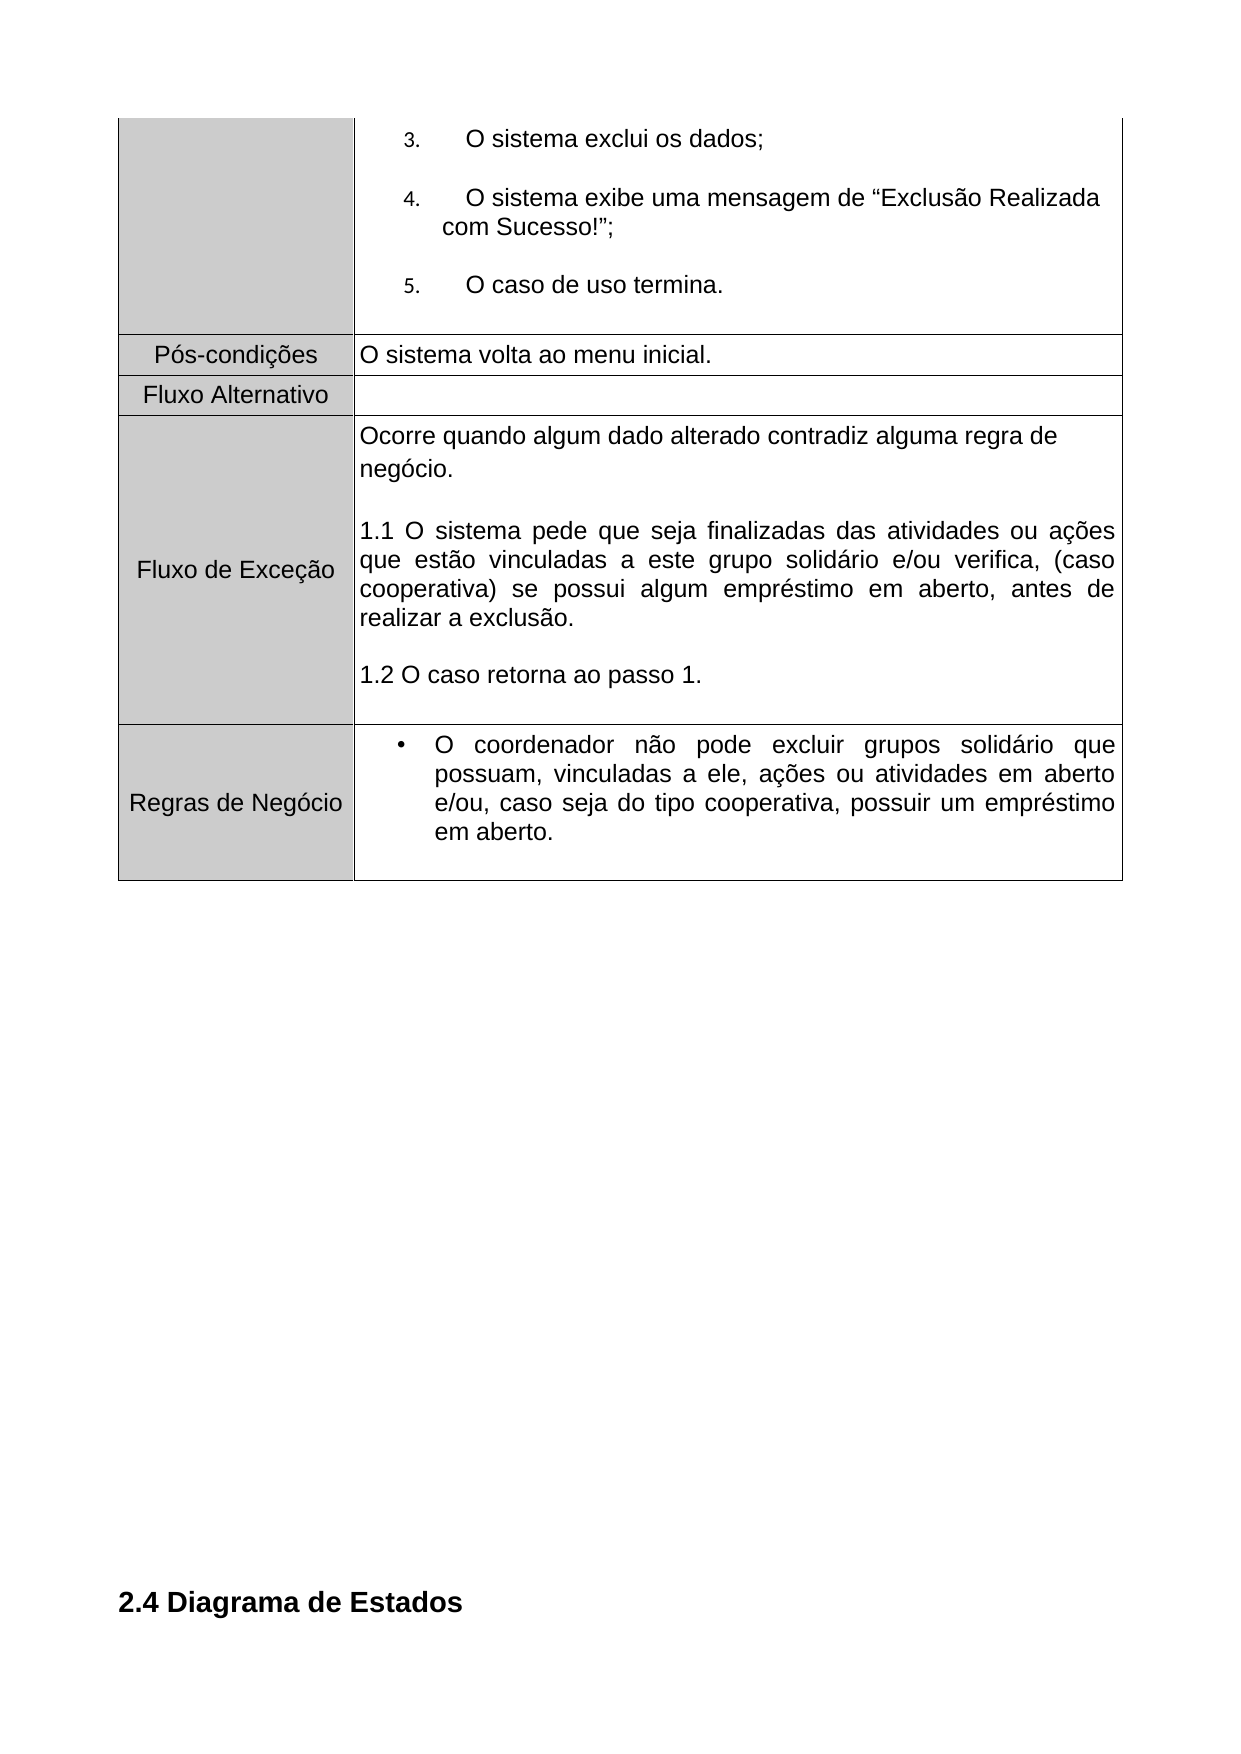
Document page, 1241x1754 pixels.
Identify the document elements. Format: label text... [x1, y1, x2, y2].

table_cell O coordenador seleciona o grupo a ser excluído; O coordenador exclui o grupo solidário; O sistema exclui os dados; O sistema exibe uma mensagem de “Exclusão Realizada com Sucesso!”; O caso de uso termina. [355, 118, 1122, 334]
table_cell Pós-condições [119, 335, 353, 375]
table_cell Ocorre quando algum dado alterado contradiz alguma regra de negócio. 1.1 O sistema pede que seja finalizadas das atividades ou ações que estão vinculadas a este grupo solidário e/ou verifica, (caso cooperativa) se possui algum empréstimo em aberto, antes de realizar a exclusão. 1.2 O caso retorna ao passo 1. [355, 416, 1122, 724]
text 2.4 Diagrama de Estados [118, 1585, 1122, 1618]
table_cell Regras de Negócio [119, 725, 353, 880]
table_cell O sistema volta ao menu inicial. [355, 335, 1122, 375]
table_cell Fluxo Alternativo [119, 376, 353, 415]
table_cell Fluxo de Exceção [119, 416, 353, 724]
table_cell [355, 376, 1122, 415]
table_cell O coordenador não pode excluir grupos solidário que possuam, vinculadas a ele, ações ou atividades em aberto e/ou, caso seja do tipo cooperativa, possuir um empréstimo em aberto. [355, 725, 1122, 880]
table_cell [119, 118, 353, 334]
